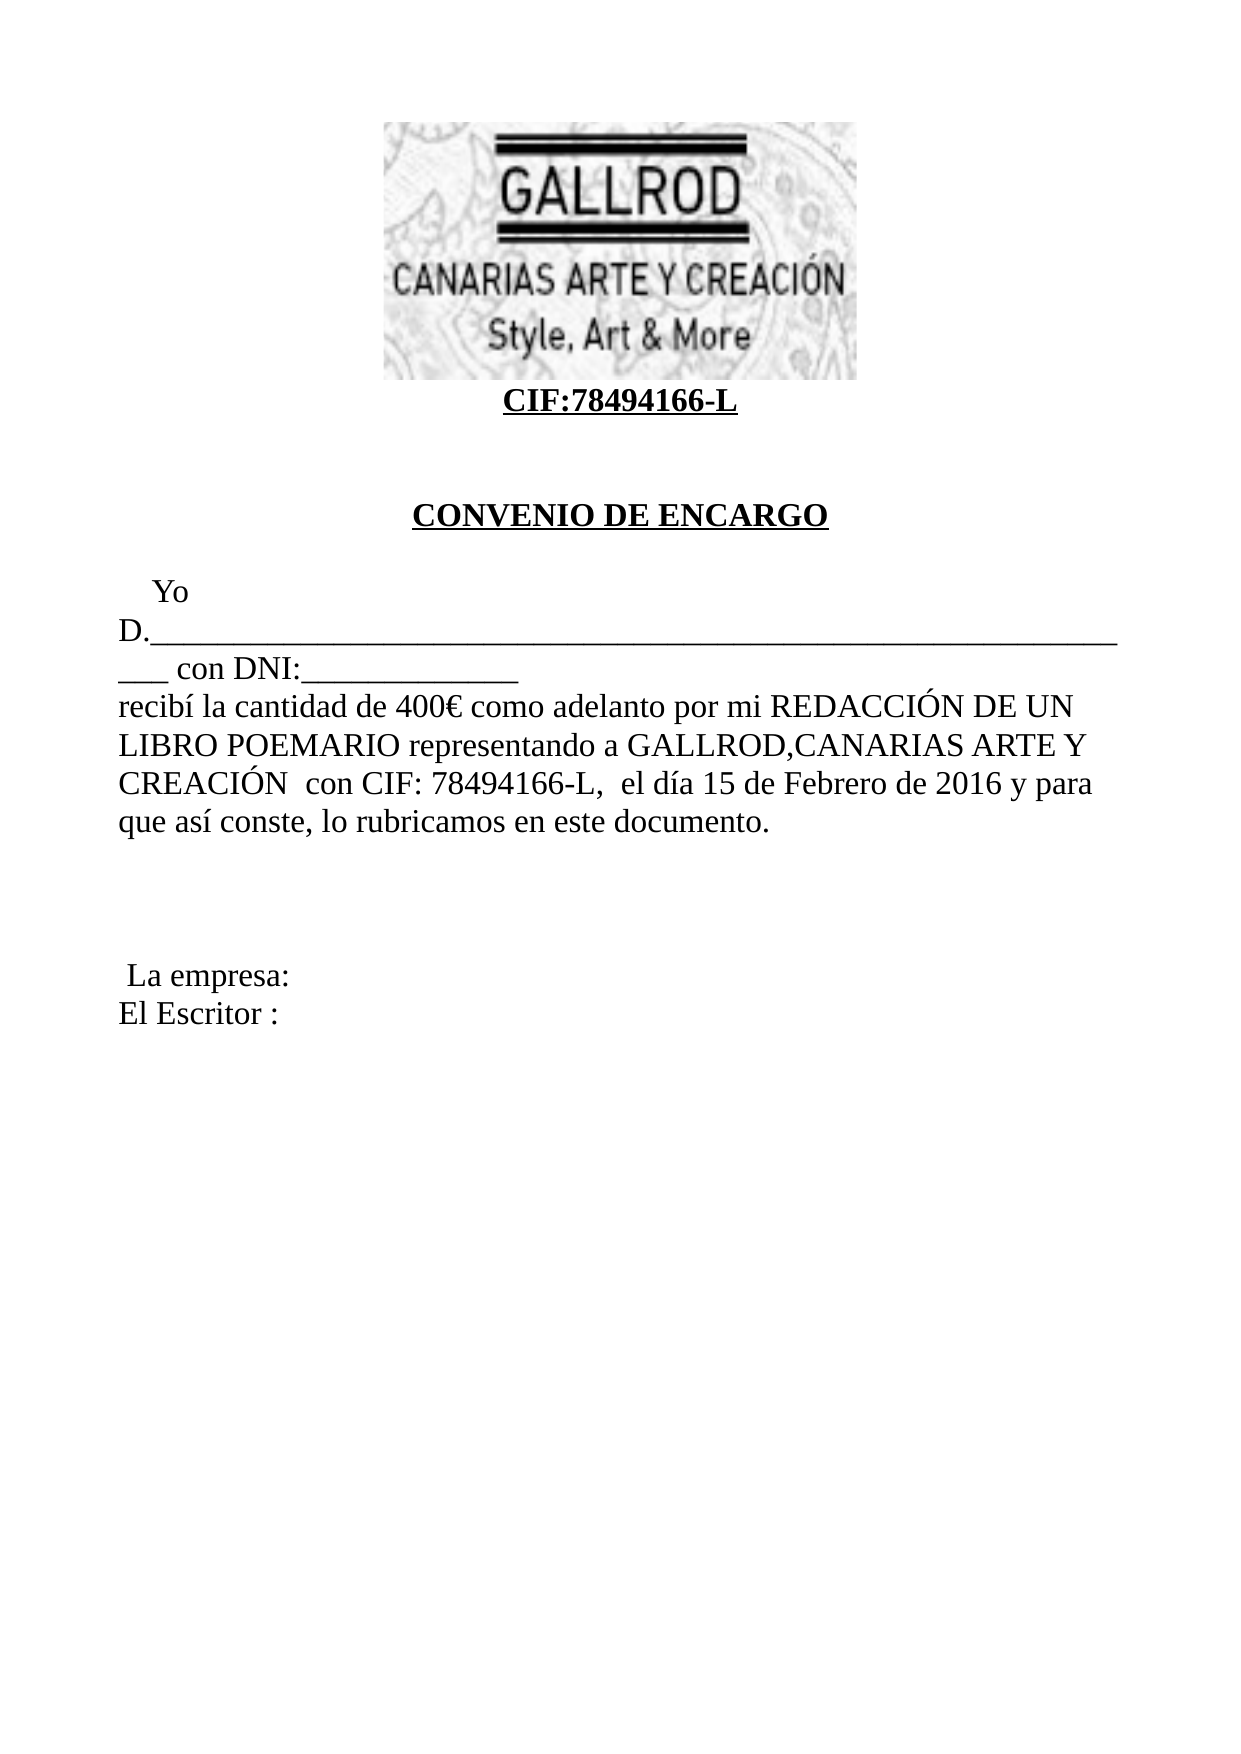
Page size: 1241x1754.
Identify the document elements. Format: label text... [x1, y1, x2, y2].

text La empresa: El Escritor : [118, 955, 1122, 1032]
text recibí la cantidad de 400€ como adelanto por mi REDACCIÓN DE UN LIBRO POEMARIO representando a GALLROD,CANARIAS ARTE Y CREACIÓN con CIF: 78494166-L, el día 15 de Febrero de 2016 y para que así conste, lo rubricamos en este documento. [118, 687, 1122, 840]
text CONVENIO DE ENCARGO [118, 495, 1122, 533]
text Yo D._____________________________________________________________ con DNI:_____________ [118, 572, 1122, 687]
text CIF:78494166-L [118, 118, 1122, 418]
picture [383, 122, 857, 380]
